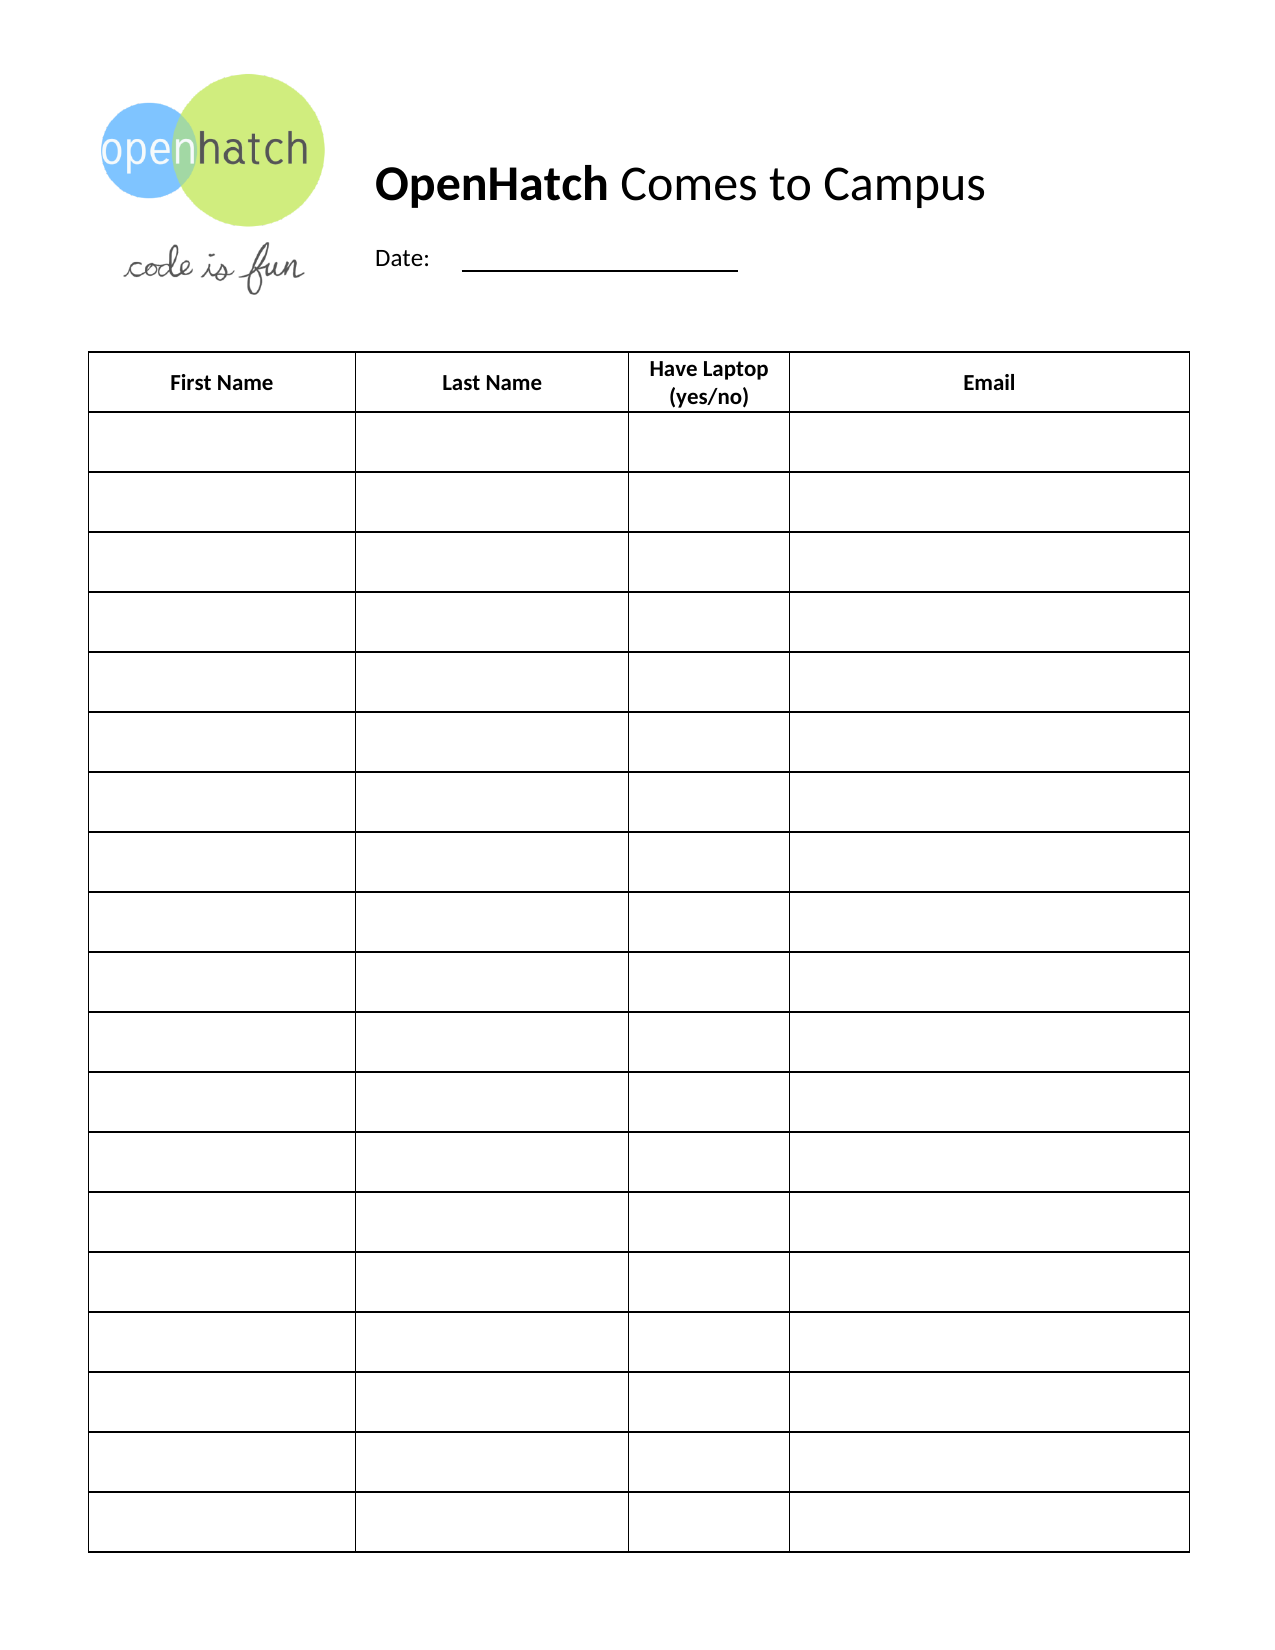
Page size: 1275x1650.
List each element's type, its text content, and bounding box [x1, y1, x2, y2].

table_cell [629, 953, 789, 1011]
table_cell [629, 653, 789, 711]
table_cell [89, 593, 355, 651]
table_cell [790, 773, 1189, 831]
table_cell [629, 1073, 789, 1131]
table_cell [790, 1433, 1189, 1491]
table_cell [89, 533, 355, 591]
table_cell [356, 533, 628, 591]
table_cell [790, 953, 1189, 1011]
table_cell [356, 1253, 628, 1311]
table_cell [790, 533, 1189, 591]
table_header Email [790, 353, 1189, 411]
table_cell [89, 1133, 355, 1191]
table_cell [629, 473, 789, 531]
table_cell [356, 713, 628, 771]
table_cell [629, 833, 789, 891]
table_cell [89, 713, 355, 771]
table_cell [356, 1493, 628, 1551]
table_cell [356, 1433, 628, 1491]
table_cell [629, 1373, 789, 1431]
table_cell [629, 893, 789, 951]
table_cell [89, 1433, 355, 1491]
table_cell [89, 1253, 355, 1311]
table_cell [356, 773, 628, 831]
table_cell [89, 1073, 355, 1131]
table_cell [629, 413, 789, 471]
table_cell [89, 653, 355, 711]
table_cell [790, 1013, 1189, 1071]
table_cell [356, 1313, 628, 1371]
table_cell [790, 473, 1189, 531]
table_cell [356, 833, 628, 891]
table_cell [89, 1373, 355, 1431]
table_cell [790, 413, 1189, 471]
table_cell [629, 1013, 789, 1071]
table_cell [790, 1133, 1189, 1191]
table_cell [629, 1493, 789, 1551]
table_cell [89, 1313, 355, 1371]
table_cell [790, 1493, 1189, 1551]
table_cell [356, 473, 628, 531]
table_cell [629, 1433, 789, 1491]
text OpenHatch Comes to Campus [300, 152, 1125, 213]
table_cell [89, 833, 355, 891]
table_cell [629, 1253, 789, 1311]
table_cell [790, 1253, 1189, 1311]
table_cell [356, 1133, 628, 1191]
table_cell [356, 1193, 628, 1251]
table_cell [790, 833, 1189, 891]
table_cell [790, 653, 1189, 711]
table_cell [629, 713, 789, 771]
table_header Last Name [356, 353, 628, 411]
table_cell [356, 653, 628, 711]
table_cell [790, 1313, 1189, 1371]
table_header Have Laptop (yes/no) [629, 353, 789, 411]
table_cell [790, 1373, 1189, 1431]
table_cell [89, 1193, 355, 1251]
text Date: [375, 243, 1125, 273]
table_cell [356, 1013, 628, 1071]
table_cell [356, 593, 628, 651]
table_cell [629, 1193, 789, 1251]
table_cell [629, 593, 789, 651]
table_cell [89, 473, 355, 531]
table_cell [89, 893, 355, 951]
table_cell [790, 1073, 1189, 1131]
table_cell [356, 1073, 628, 1131]
table_header First Name [89, 353, 355, 411]
table_cell [629, 773, 789, 831]
table_cell [89, 773, 355, 831]
table_cell [89, 1493, 355, 1551]
table_cell [356, 413, 628, 471]
table_cell [629, 533, 789, 591]
table_cell [356, 893, 628, 951]
table_cell [629, 1133, 789, 1191]
table_cell [89, 953, 355, 1011]
table_cell [790, 593, 1189, 651]
table_cell [629, 1313, 789, 1371]
table_cell [89, 1013, 355, 1071]
table_cell [89, 413, 355, 471]
table_cell [790, 893, 1189, 951]
table_cell [356, 953, 628, 1011]
table_cell [790, 713, 1189, 771]
table_cell [790, 1193, 1189, 1251]
table_cell [356, 1373, 628, 1431]
